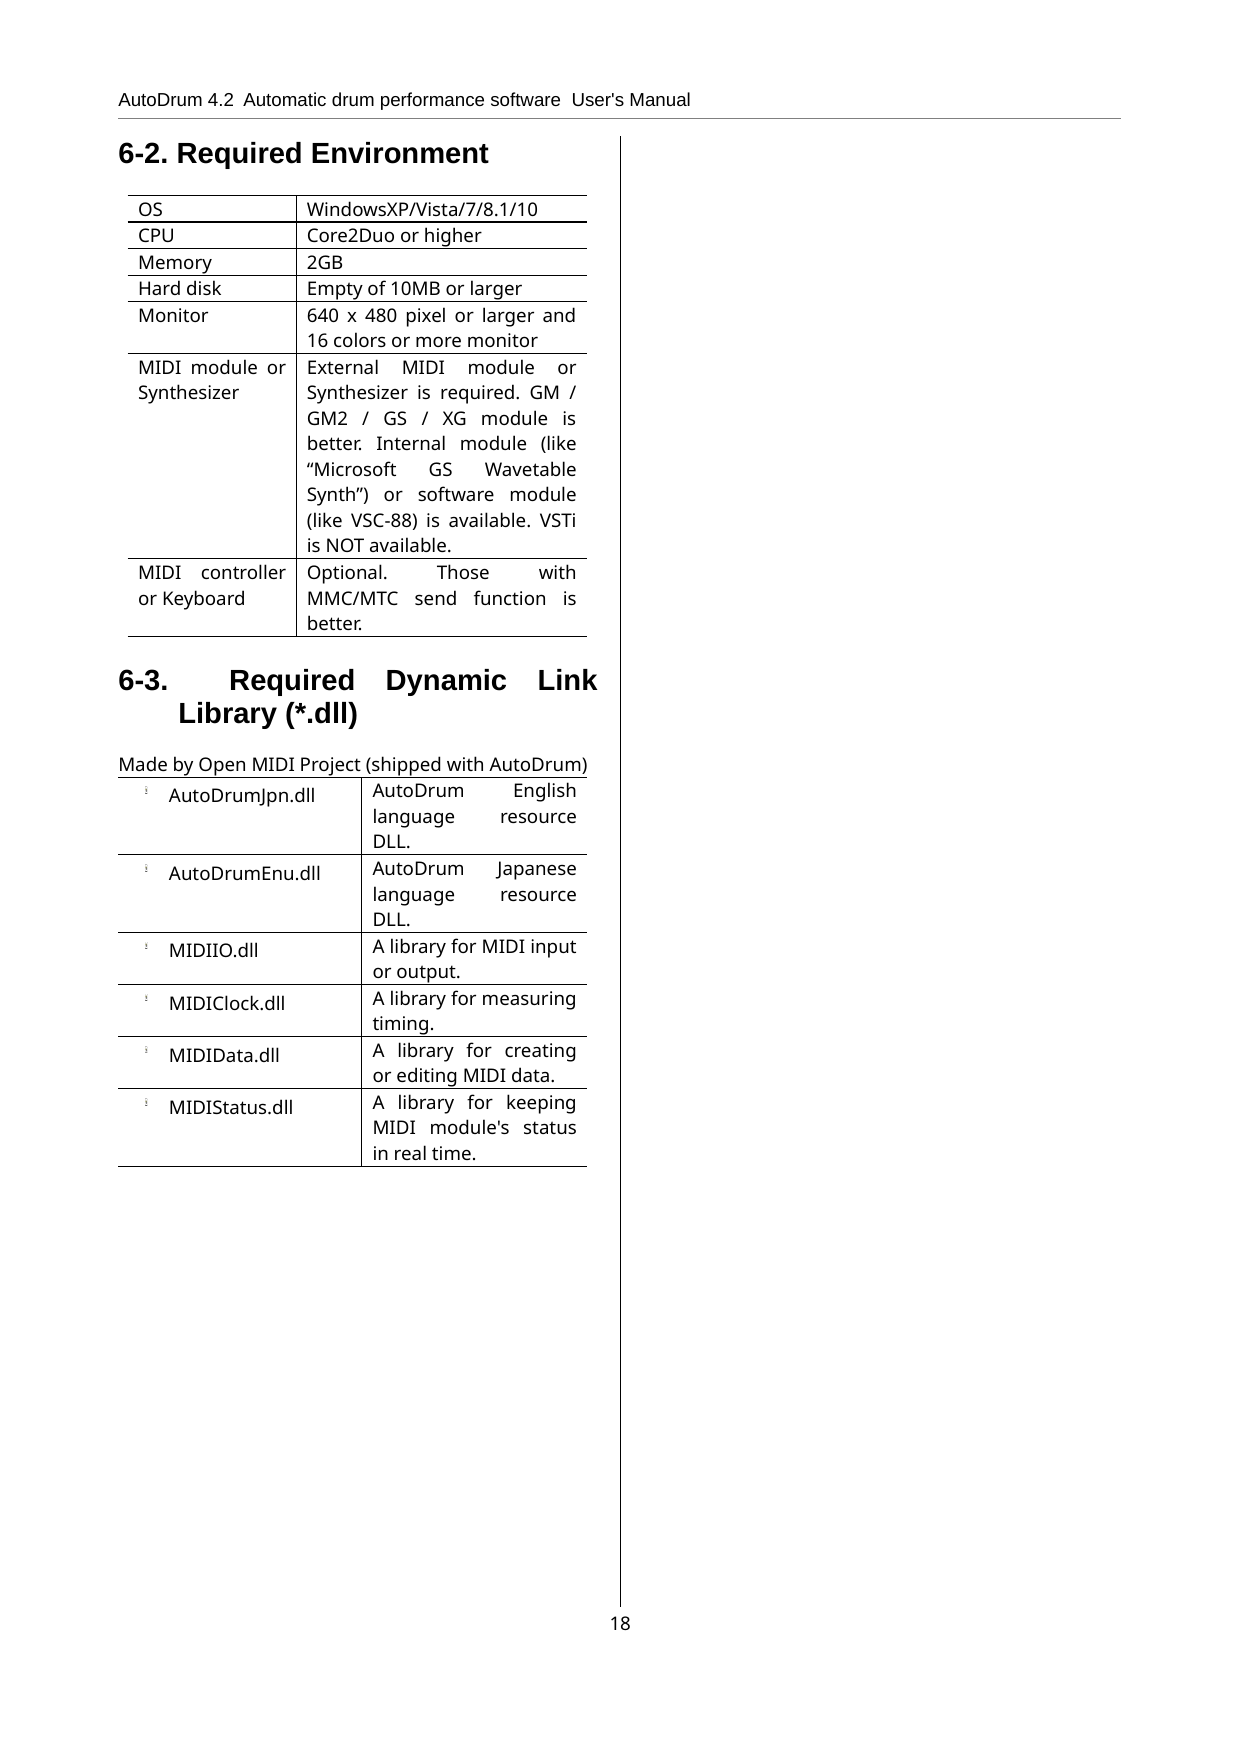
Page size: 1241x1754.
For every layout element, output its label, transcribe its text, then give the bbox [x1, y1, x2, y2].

table_cell Memory [128, 249, 296, 274]
table_cell Monitor [128, 302, 296, 353]
table_cell Hard disk [128, 276, 296, 301]
table_header AutoDrumJpn.dll [118, 778, 361, 854]
table_cell Optional. Those with MMC/MTC send function is better. [297, 559, 587, 636]
table_cell Empty of 10MB or larger [297, 276, 587, 301]
table_cell 640 x 480 pixel or larger and 16 colors or more monitor [297, 302, 587, 353]
table_cell MIDI controller or Keyboard [128, 559, 296, 636]
table_header WindowsXP/Vista/7/8.1/10 [297, 196, 587, 221]
table_cell MIDIStatus.dll [118, 1089, 361, 1166]
table_header AutoDrum English language resource DLL. [362, 778, 587, 854]
table_cell AutoDrumEnu.dll [118, 855, 361, 932]
subtitle 6-3. Required Dynamic Link Library (*.dll) [118, 662, 598, 729]
table_cell A library for MIDI input or output. [362, 933, 587, 984]
table_cell CPU [128, 223, 296, 248]
table_cell AutoDrum Japanese language resource DLL. [362, 855, 587, 932]
table_cell MIDIClock.dll [118, 985, 361, 1036]
table_cell MIDIData.dll [118, 1037, 361, 1088]
table_cell MIDI module or Synthesizer [128, 354, 296, 558]
table_cell External MIDI module or Synthesizer is required. GM / GM2 / GS / XG module is better. Internal module (like “Microsoft GS Wavetable Synth”) or software module (like VSC-88) is available. VSTi is NOT available. [297, 354, 587, 558]
table_header OS [128, 196, 296, 221]
text Made by Open MIDI Project (shipped with AutoDrum) [118, 751, 598, 777]
table_cell A library for creating or editing MIDI data. [362, 1037, 587, 1088]
table_cell 2GB [297, 249, 587, 274]
subtitle 6-2. Required Environment [118, 136, 598, 169]
table_cell MIDIIO.dll [118, 933, 361, 984]
table_cell A library for keeping MIDI module's status in real time. [362, 1089, 587, 1166]
table_cell A library for measuring timing. [362, 985, 587, 1036]
table_cell Core2Duo or higher [297, 223, 587, 248]
